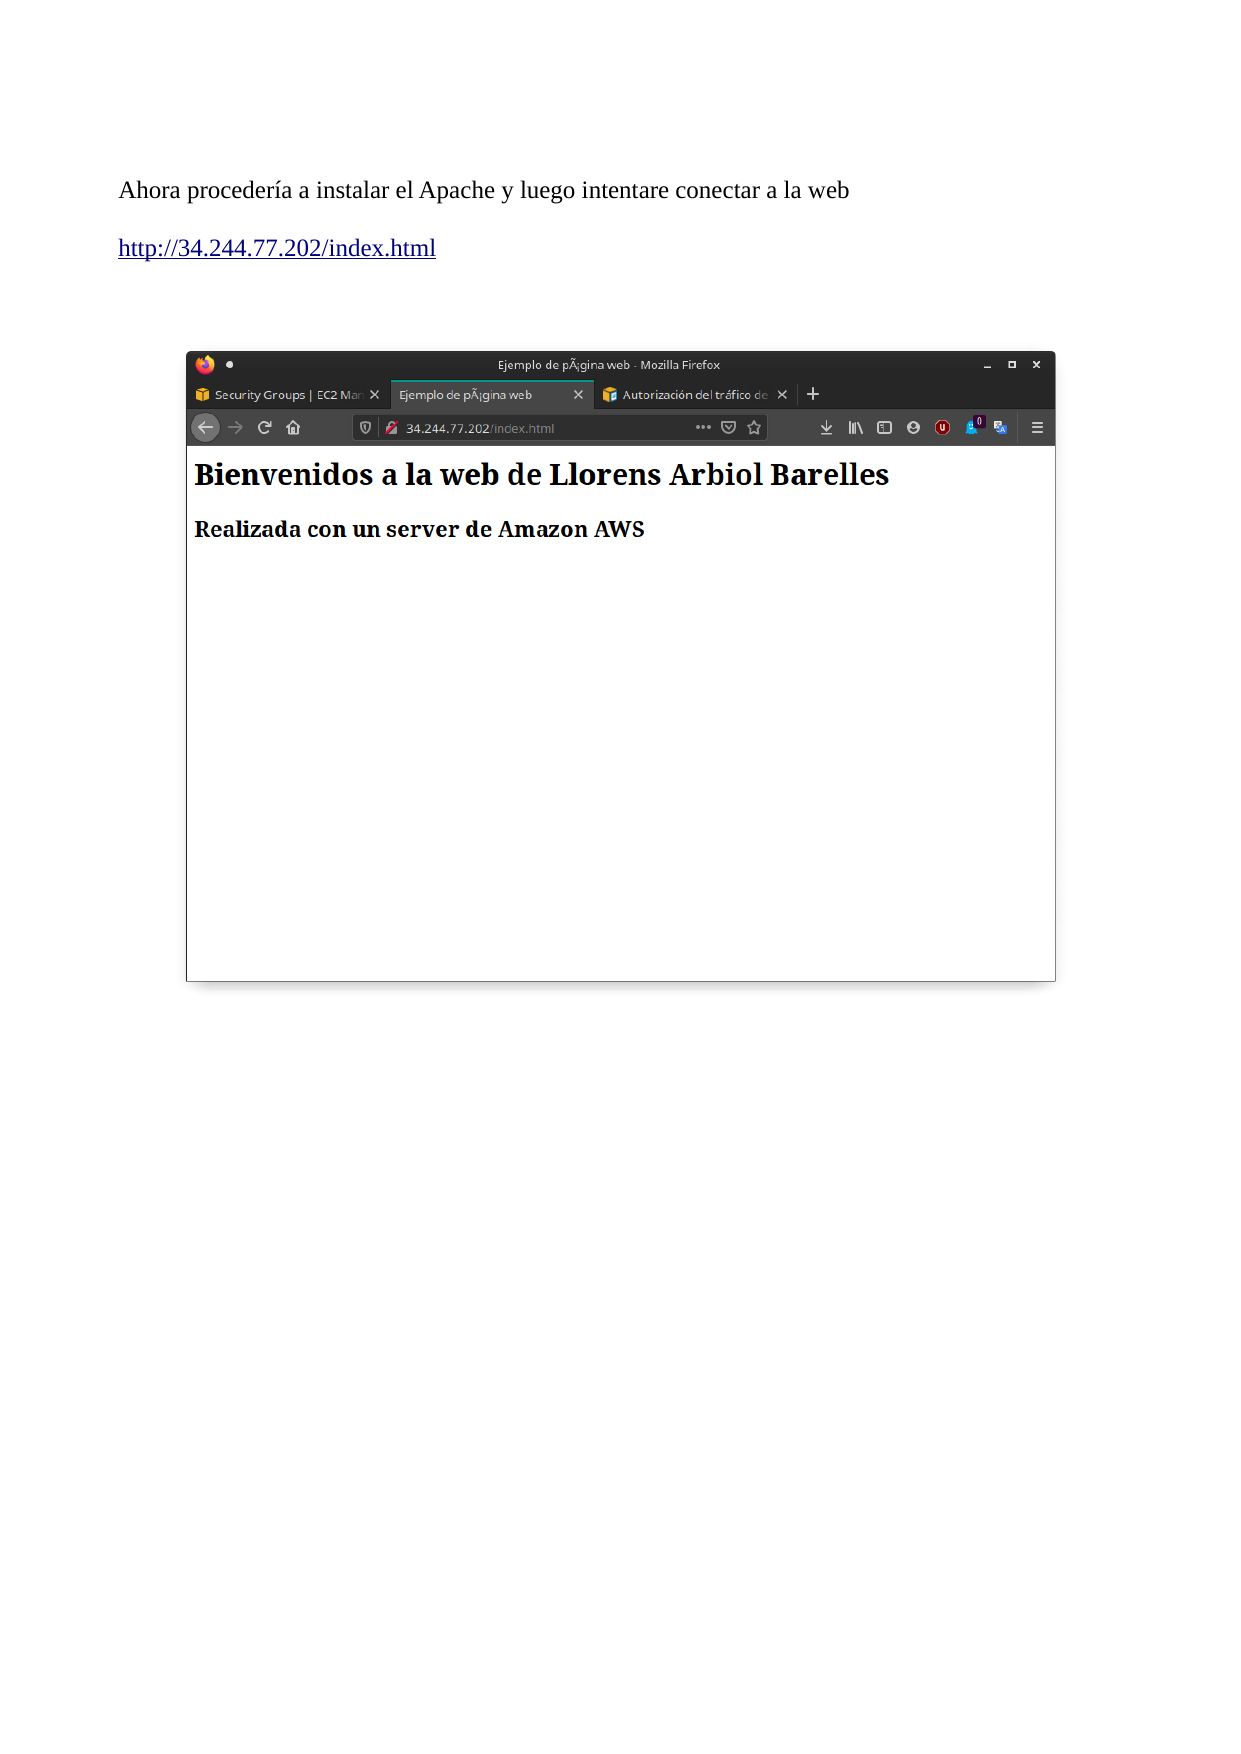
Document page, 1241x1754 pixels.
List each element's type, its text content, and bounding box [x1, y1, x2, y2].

picture [118, 319, 1123, 1058]
text http://34.244.77.202/index.html [118, 233, 1122, 262]
text Ahora procedería a instalar el Apache y luego intentare conectar a la web [118, 176, 1122, 204]
